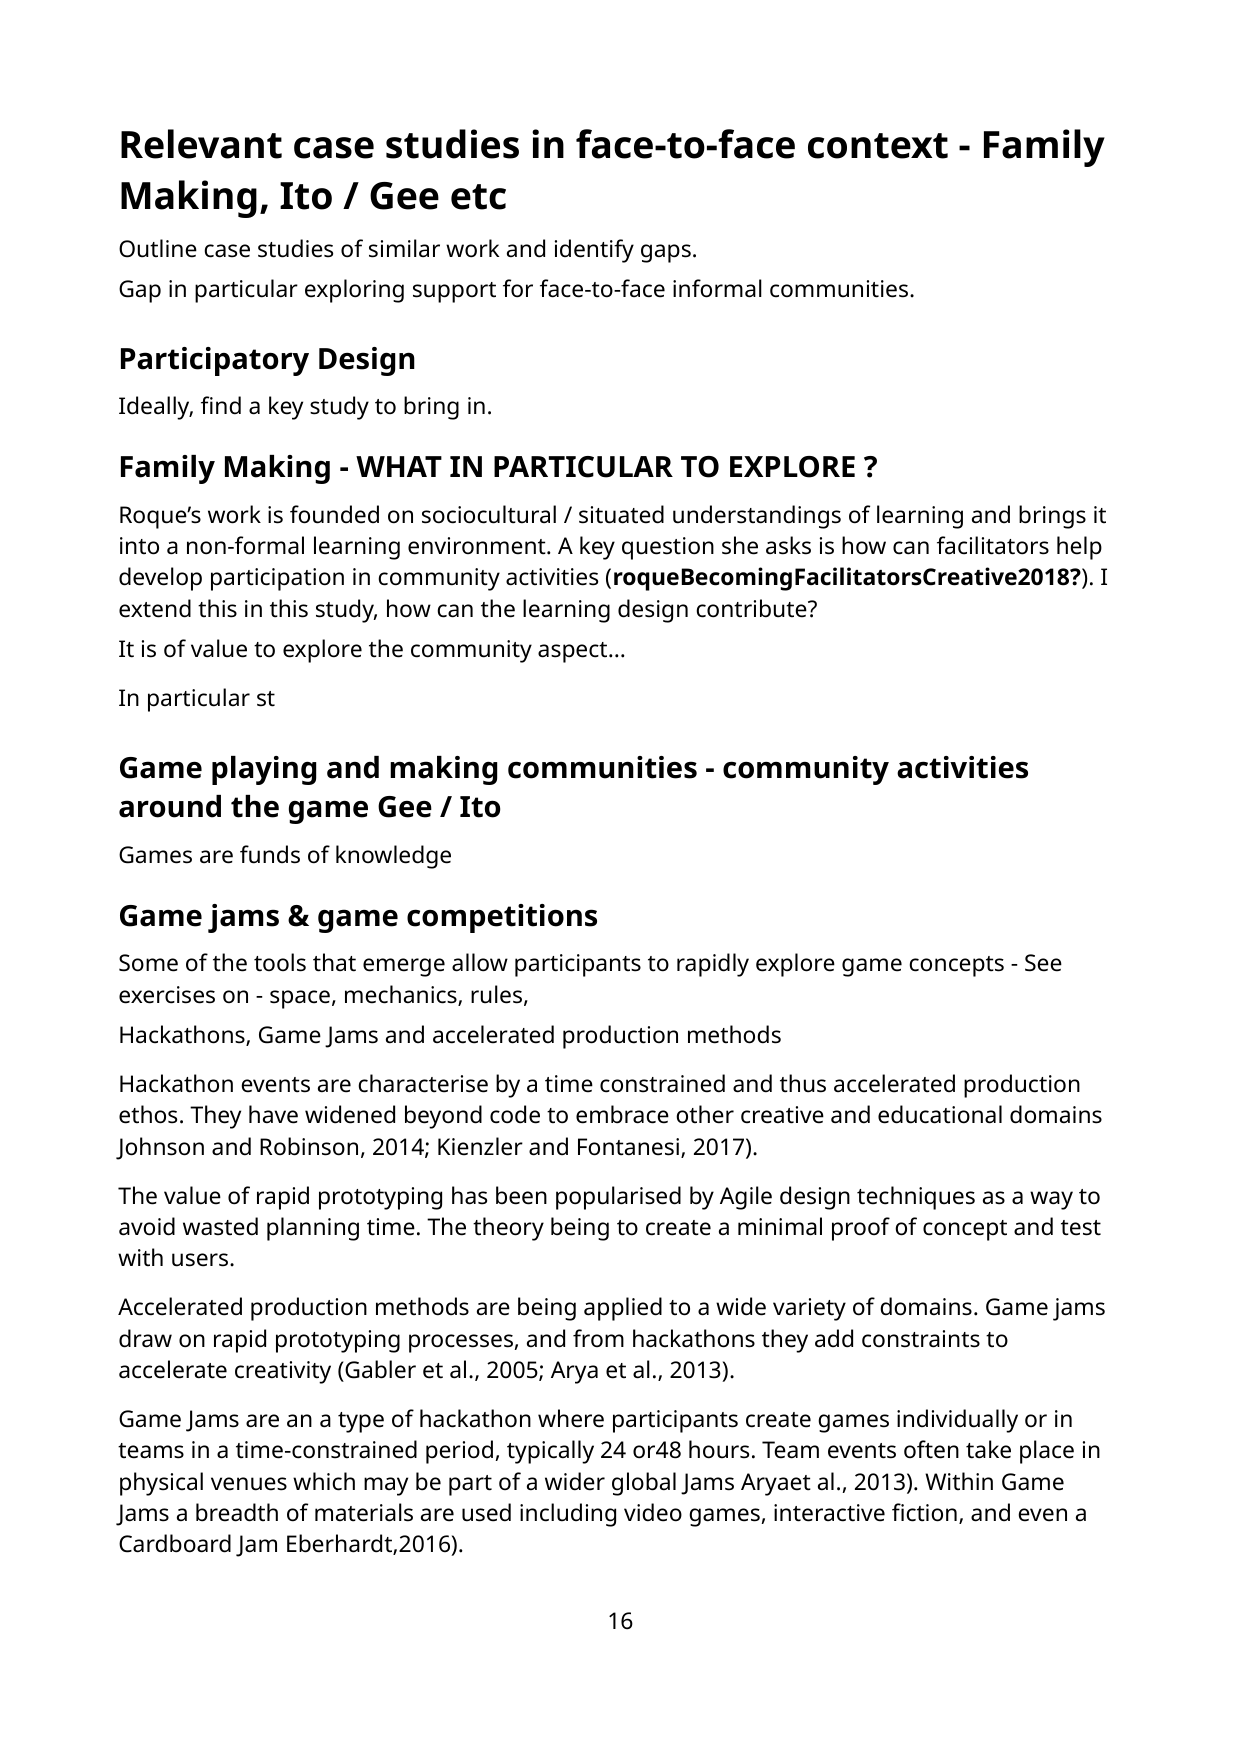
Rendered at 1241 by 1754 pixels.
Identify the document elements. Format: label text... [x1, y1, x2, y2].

text Hackathons, Game Jams and accelerated production methods [118, 1019, 1122, 1050]
subtitle Game jams & game competitions [118, 895, 1122, 935]
text Ideally, find a key study to bring in. [118, 390, 1122, 422]
text In particular st [118, 682, 1122, 713]
subtitle Relevant case studies in face-to-face context - Family Making, Ito / Gee etc [118, 118, 1122, 220]
text Games are funds of knowledge [118, 839, 1122, 870]
text Hackathon events are characterise by a time constrained and thus accelerated production ethos. They have widened beyond code to embrace other creative and educational domains Johnson and Robinson, 2014; Kienzler and Fontanesi, 2017). [118, 1068, 1122, 1162]
text Accelerated production methods are being applied to a wide variety of domains. Game jams draw on rapid prototyping processes, and from hackathons they add constraints to accelerate creativity (Gabler et al., 2005; Arya et al., 2013). [118, 1291, 1122, 1385]
text Outline case studies of similar work and identify gaps. [118, 233, 1122, 264]
text Some of the tools that emerge allow participants to rapidly explore game concepts - See exercises on - space, mechanics, rules, [118, 947, 1122, 1010]
text It is of value to explore the community aspect… [118, 633, 1122, 664]
text Roque’s work is founded on sociocultural / situated understandings of learning and brings it into a non-formal learning environment. A key question she asks is how can facilitators help develop participation in community activities (roqueBecomingFacilitatorsCreative2018?). I extend this in this study, how can the learning design contribute? [118, 499, 1122, 624]
subtitle Game playing and making communities - community activities around the game Gee / Ito [118, 747, 1122, 826]
subtitle Participatory Design [118, 338, 1122, 378]
text The value of rapid prototyping has been popularised by Agile design techniques as a way to avoid wasted planning time. The theory being to create a minimal proof of concept and test with users. [118, 1180, 1122, 1273]
text Game Jams are an a type of hackathon where participants create games individually or in teams in a time-constrained period, typically 24 or48 hours. Team events often take place in physical venues which may be part of a wider global Jams Aryaet al., 2013). Within Game Jams a breadth of materials are used including video games, interactive fiction, and even a Cardboard Jam Eberhardt,2016). [118, 1403, 1122, 1559]
subtitle Family Making - WHAT IN PARTICULAR TO EXPLORE ? [118, 447, 1122, 486]
text Gap in particular exploring support for face-to-face informal communities. [118, 273, 1122, 304]
